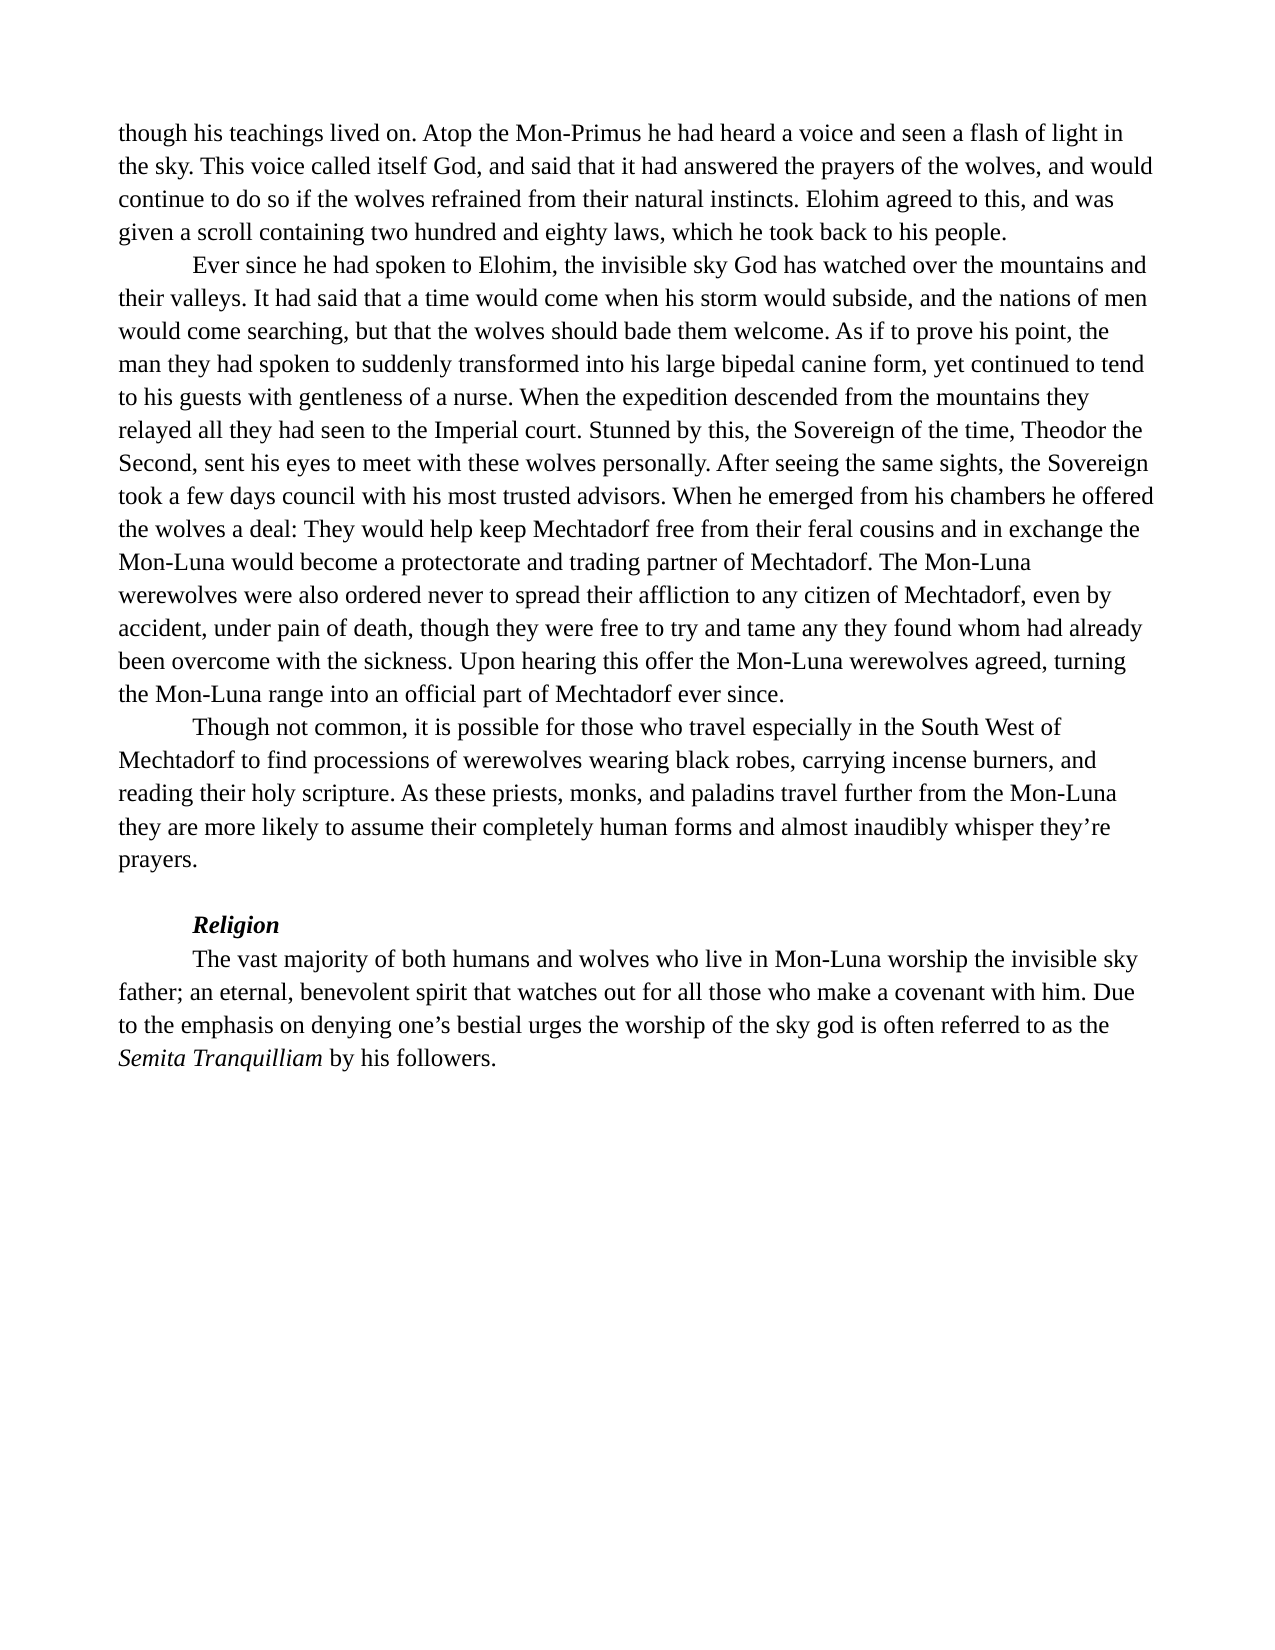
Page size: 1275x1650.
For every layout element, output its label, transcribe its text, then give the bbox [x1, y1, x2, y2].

text The vast majority of both humans and wolves who live in Mon-Luna worship the invisible sky father; an eternal, benevolent spirit that watches out for all those who make a covenant with him. Due to the emphasis on denying one’s bestial urges the worship of the sky god is often referred to as the Semita Tranquilliam by his followers. [118, 944, 1157, 1071]
text Though not common, it is possible for those who travel especially in the South West of Mechtadorf to find processions of werewolves wearing black robes, carrying incense burners, and reading their holy scripture. As these priests, monks, and paladins travel further from the Mon-Luna they are more likely to assume their completely human forms and almost inaudibly whisper they’re prayers. [118, 712, 1157, 873]
text Ever since he had spoken to Elohim, the invisible sky God has watched over the mountains and their valleys. It had said that a time would come when his storm would subside, and the nations of men would come searching, but that the wolves should bade them welcome. As if to prove his point, the man they had spoken to suddenly transformed into his large bipedal canine form, yet continued to tend to his guests with gentleness of a nurse. When the expedition descended from the mountains they relayed all they had seen to the Imperial court. Stunned by this, the Sovereign of the time, Theodor the Second, sent his eyes to meet with these wolves personally. After seeing the same sights, the Sovereign took a few days council with his most trusted advisors. When he emerged from his chambers he offered the wolves a deal: They would help keep Mechtadorf free from their feral cousins and in exchange the Mon-Luna would become a protectorate and trading partner of Mechtadorf. The Mon-Luna werewolves were also ordered never to spread their affliction to any citizen of Mechtadorf, even by accident, under pain of death, though they were free to try and tame any they found whom had already been overcome with the sickness. Upon hearing this offer the Mon-Luna werewolves agreed, turning the Mon-Luna range into an official part of Mechtadorf ever since. [118, 250, 1157, 708]
text Religion [118, 911, 1157, 939]
text though his teachings lived on. Atop the Mon-Primus he had heard a voice and seen a flash of light in the sky. This voice called itself God, and said that it had answered the prayers of the wolves, and would continue to do so if the wolves refrained from their natural instincts. Elohim agreed to this, and was given a scroll containing two hundred and eighty laws, which he took back to his people. [118, 118, 1157, 246]
